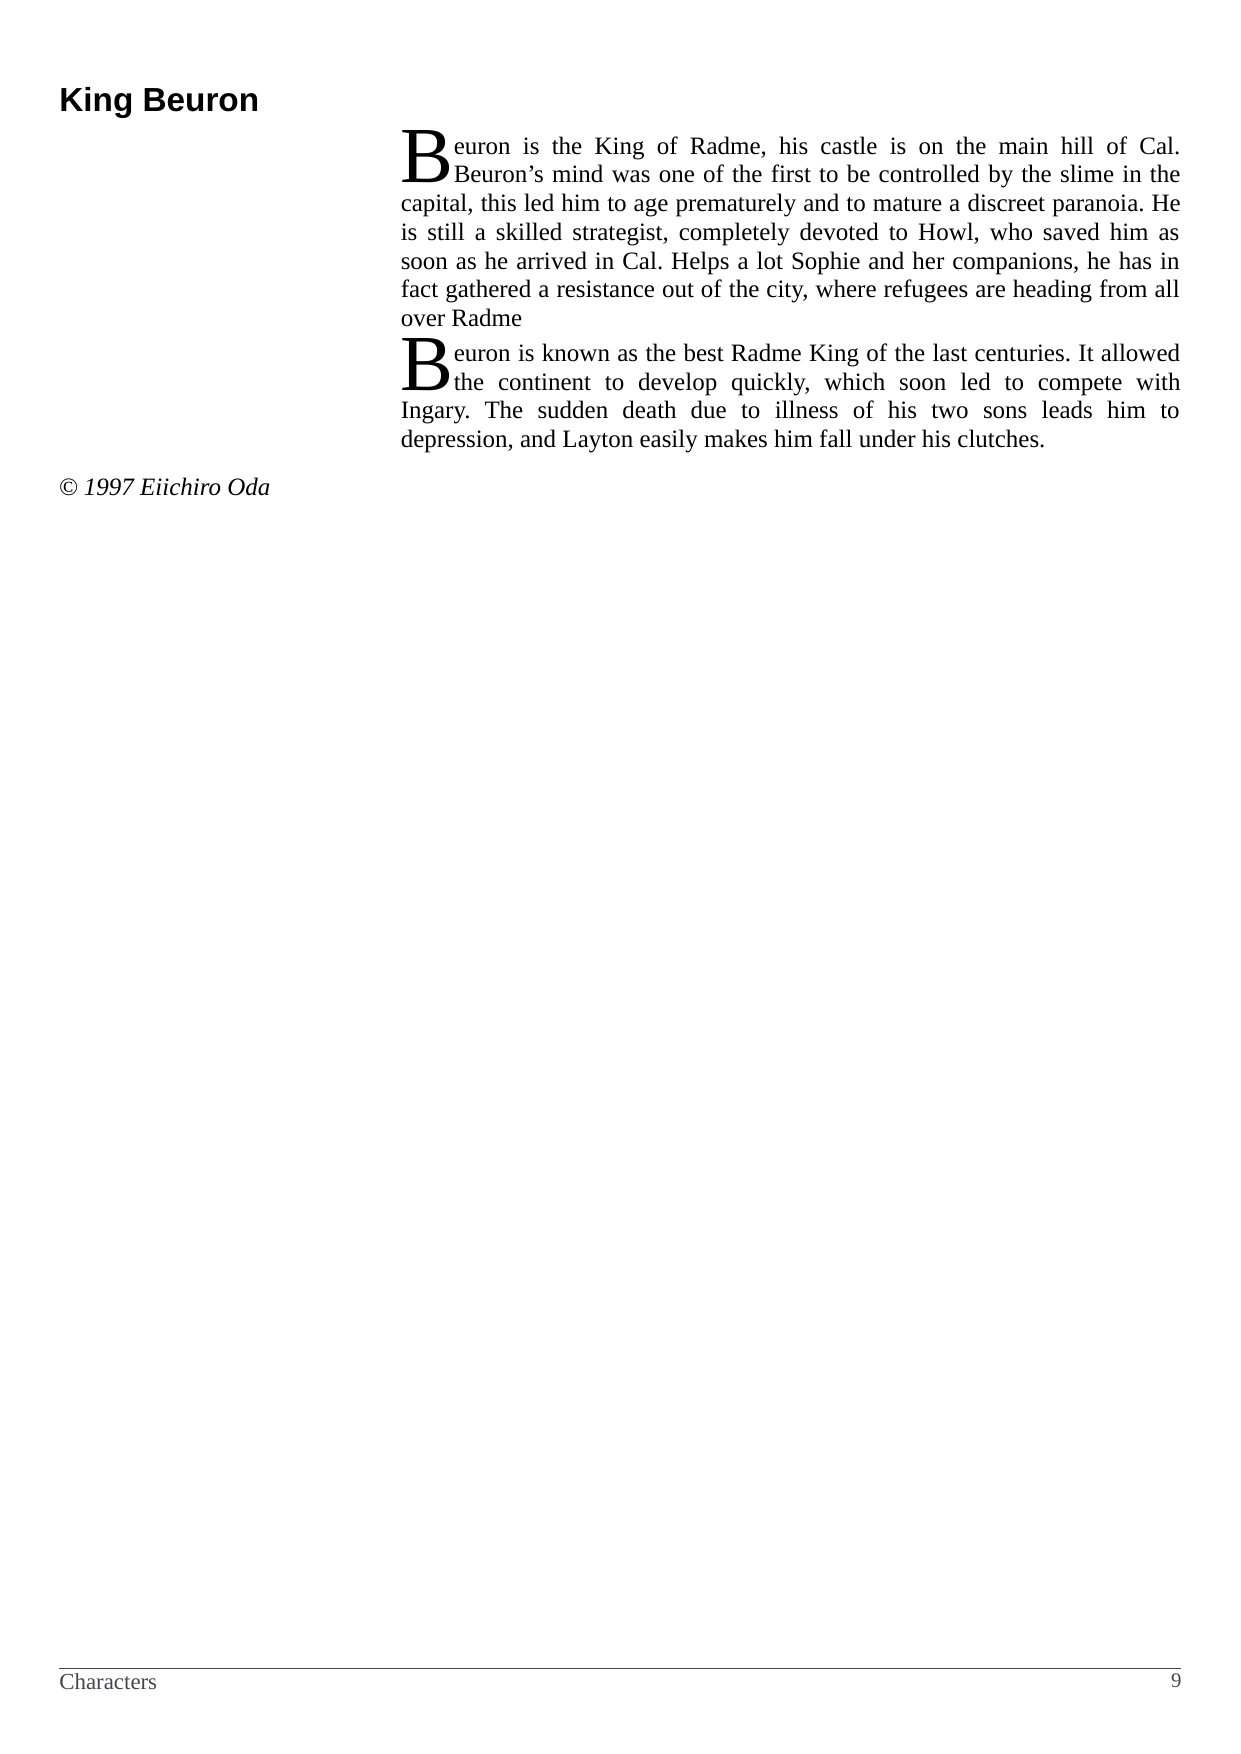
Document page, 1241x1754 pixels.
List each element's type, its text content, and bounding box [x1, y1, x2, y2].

text © 1997 Eiichiro Oda [58, 142, 401, 501]
text Beuron is the King of Radme, his castle is on the main hill of Cal. Beuron’s mind was one of the first to be controlled by the slime in the capital, this led him to age prematurely and to mature a discreet paranoia. He is still a skilled strategist, completely devoted to Howl, who saved him as soon as he arrived in Cal. Helps a lot Sophie and her companions, he has in fact gathered a resistance out of the city, where refugees are heading from all over Radme [58, 130, 1181, 332]
subtitle King Beuron [59, 80, 1181, 118]
text Beuron is known as the best Radme King of the last centuries. It allowed the continent to develop quickly, which soon led to compete with Ingary. The sudden death due to illness of his two sons leads him to depression, and Layton easily makes him fall under his clutches. [401, 338, 1181, 453]
